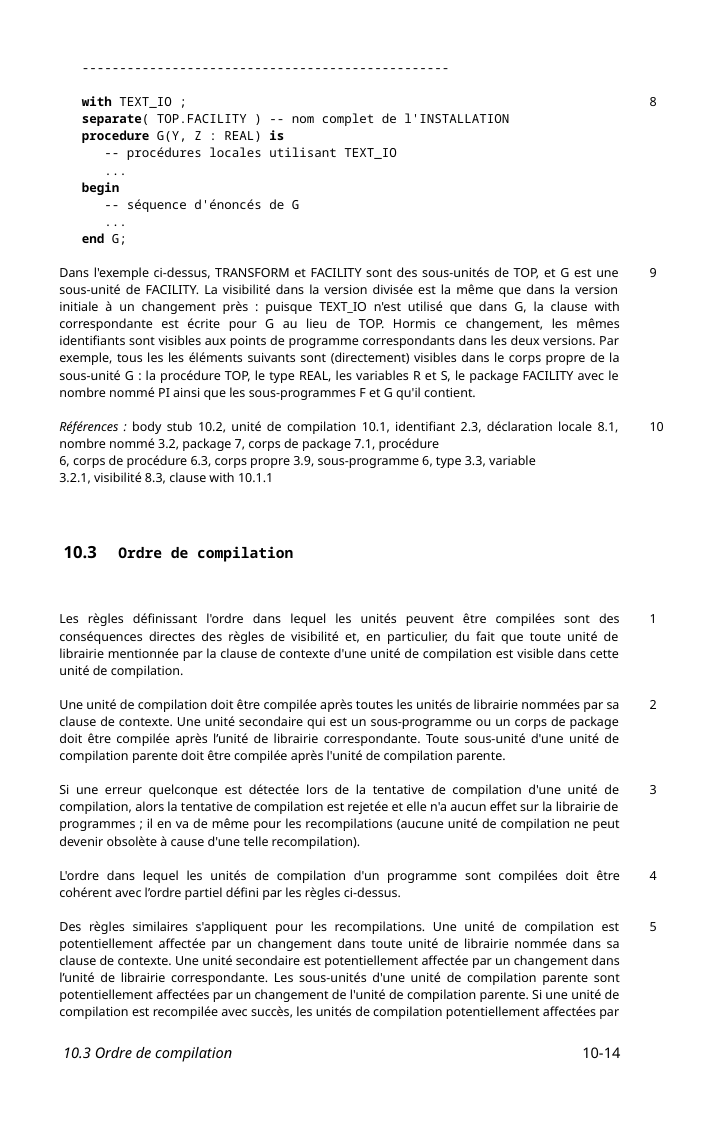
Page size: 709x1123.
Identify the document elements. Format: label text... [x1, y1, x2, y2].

text Les règles définissant l'ordre dans lequel les unités peuvent être compilées sont des conséquences directes des règles de visibilité et, en particulier, du fait que toute unité de librairie mentionnée par la clause de contexte d'une unité de compilation est visible dans cette unité de compilation. [59, 611, 620, 679]
text end G; [59, 230, 620, 247]
text 3.2.1, visibilité 8.3, clause with 10.1.1 [59, 469, 620, 486]
text L'ordre dans lequel les unités de compilation d'un programme sont compilées doit être cohérent avec l’ordre partiel défini par les règles ci-dessus. [59, 867, 620, 901]
text Dans l'exemple ci-dessus, TRANSFORM et FACILITY sont des sous-unités de TOP, et G est une sous-unité de FACILITY. La visibilité dans la version divisée est la même que dans la version initiale à un changement près : puisque TEXT_IO n'est utilisé que dans G, la clause with correspondante est écrite pour G au lieu de TOP. Hormis ce changement, les mêmes identifiants sont visibles aux points de programme correspondants dans les deux versions. Par exemple, tous les les éléments suivants sont (directement) visibles dans le corps propre de la sous-unité G : la procédure TOP, le type REAL, les variables R et S, le package FACILITY avec le nombre nommé PI ainsi que les sous-programmes F et G qu'il contient. [59, 264, 620, 401]
text -- procédures locales utilisant TEXT_IO [59, 144, 620, 162]
text Références : body stub 10.2, unité de compilation 10.1, identifiant 2.3, déclaration locale 8.1, nombre nommé 3.2, package 7, corps de package 7.1, procédure [59, 418, 620, 452]
text begin [59, 179, 620, 196]
text separate( TOP.FACILITY ) -- nom complet de l'INSTALLATION [59, 110, 620, 127]
text Une unité de compilation doit être compilée après toutes les unités de librairie nommées par sa clause de contexte. Une unité secondaire qui est un sous-programme ou un corps de package doit être compilée après l’unité de librairie correspondante. Toute sous-unité d'une unité de compilation parente doit être compilée après l'unité de compilation parente. [59, 696, 620, 764]
text 6, corps de procédure 6.3, corps propre 3.9, sous-programme 6, type 3.3, variable [59, 452, 620, 469]
text Si une erreur quelconque est détectée lors de la tentative de compilation d'une unité de compilation, alors la tentative de compilation est rejetée et elle n'a aucun effet sur la librairie de programmes ; il en va de même pour les recompilations (aucune unité de compilation ne peut devenir obsolète à cause d'une telle recompilation). [59, 781, 620, 850]
text -- séquence d'énoncés de G [59, 196, 620, 213]
text Des règles similaires s'appliquent pour les recompilations. Une unité de compilation est potentiellement affectée par un changement dans toute unité de librairie nommée dans sa clause de contexte. Une unité secondaire est potentiellement affectée par un changement dans l’unité de librairie correspondante. Les sous-unités d'une unité de compilation parente sont potentiellement affectées par un changement de l'unité de compilation parente. Si une unité de compilation est recompilée avec succès, les unités de compilation potentiellement affectées par [59, 918, 620, 1021]
text ... [59, 162, 620, 179]
text with TEXT_IO ; [59, 93, 620, 110]
text ------------------------------------------------- [59, 59, 620, 76]
text ... [59, 213, 620, 230]
text procedure G(Y, Z : REAL) is [59, 127, 620, 144]
subtitle Ordre de compilation [59, 541, 620, 564]
